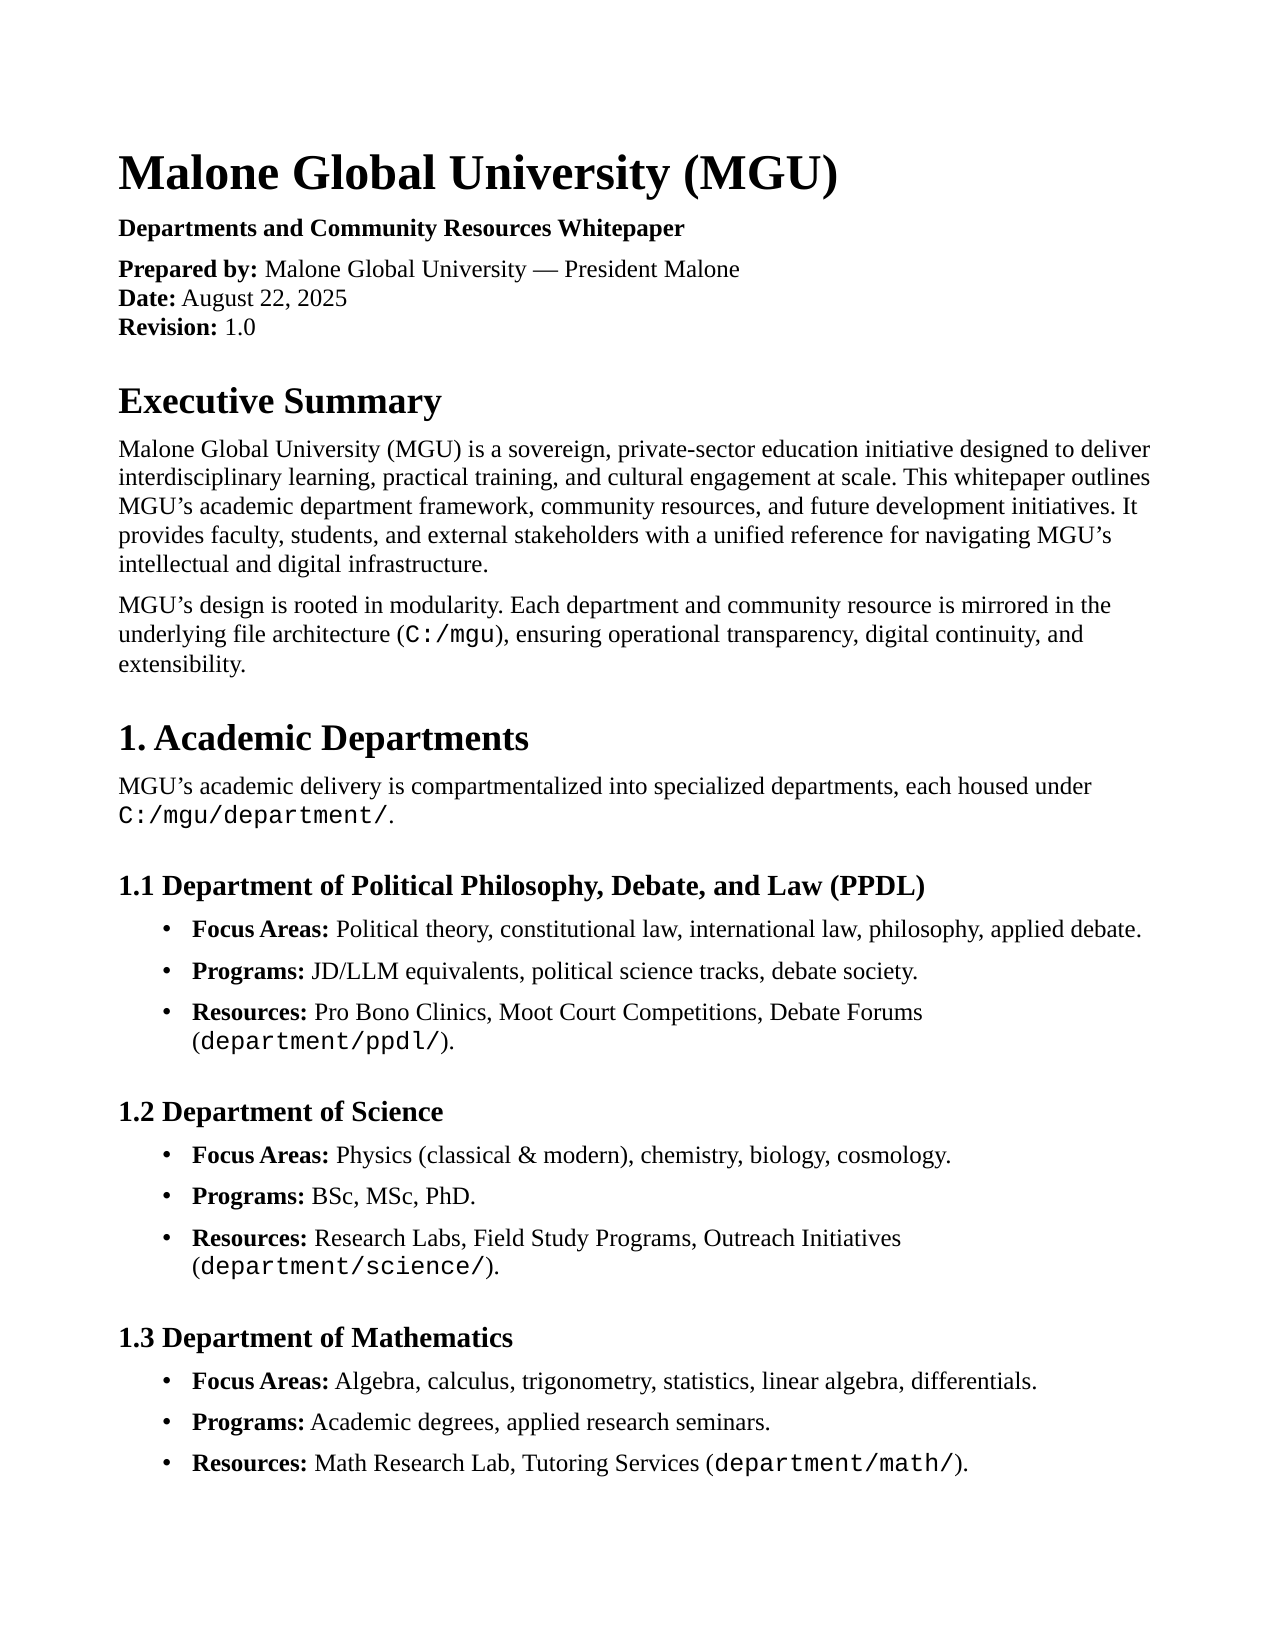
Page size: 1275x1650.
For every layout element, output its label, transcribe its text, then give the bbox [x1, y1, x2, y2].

text Prepared by: Malone Global University — President Malone Date: August 22, 2025 Revision: 1.0 [118, 254, 1157, 341]
text MGU’s academic delivery is compartmentalized into specialized departments, each housed under C:/mgu/department/. [118, 771, 1157, 831]
list Focus Areas: Physics (classical & modern), chemistry, biology, cosmology. [162, 1140, 1157, 1169]
list Resources: Pro Bono Clinics, Moot Court Competitions, Debate Forums (department/ppdl/). [162, 997, 1157, 1057]
text Malone Global University (MGU) is a sovereign, private-sector education initiative designed to deliver interdisciplinary learning, practical training, and cultural engagement at scale. This whitepaper outlines MGU’s academic department framework, community resources, and future development initiatives. It provides faculty, students, and external stakeholders with a unified reference for navigating MGU’s intellectual and digital infrastructure. [118, 434, 1157, 577]
list Focus Areas: Algebra, calculus, trigonometry, statistics, linear algebra, differentials. [162, 1366, 1157, 1394]
list Resources: Research Labs, Field Study Programs, Outreach Initiatives (department/science/). [162, 1223, 1157, 1282]
list Programs: JD/LLM equivalents, political science tracks, debate society. [162, 956, 1157, 984]
subtitle 1.2 Department of Science [118, 1094, 1157, 1128]
subtitle 1. Academic Departments [118, 716, 1157, 759]
list Focus Areas: Political theory, constitutional law, international law, philosophy, applied debate. [162, 914, 1157, 943]
subtitle Executive Summary [118, 378, 1157, 421]
subtitle 1.1 Department of Political Philosophy, Debate, and Law (PPDL) [118, 868, 1157, 902]
text MGU’s design is rooted in modularity. Each department and community resource is mirrored in the underlying file architecture (C:/mgu), ensuring operational transparency, digital continuity, and extensibility. [118, 590, 1157, 678]
list Resources: Math Research Lab, Tutoring Services (department/math/). [162, 1448, 1157, 1479]
list Programs: Academic degrees, applied research seminars. [162, 1407, 1157, 1436]
subtitle 1.3 Department of Mathematics [118, 1320, 1157, 1353]
list Programs: BSc, MSc, PhD. [162, 1181, 1157, 1210]
text Departments and Community Resources Whitepaper [118, 213, 1157, 242]
subtitle Malone Global University (MGU) [118, 143, 1157, 201]
